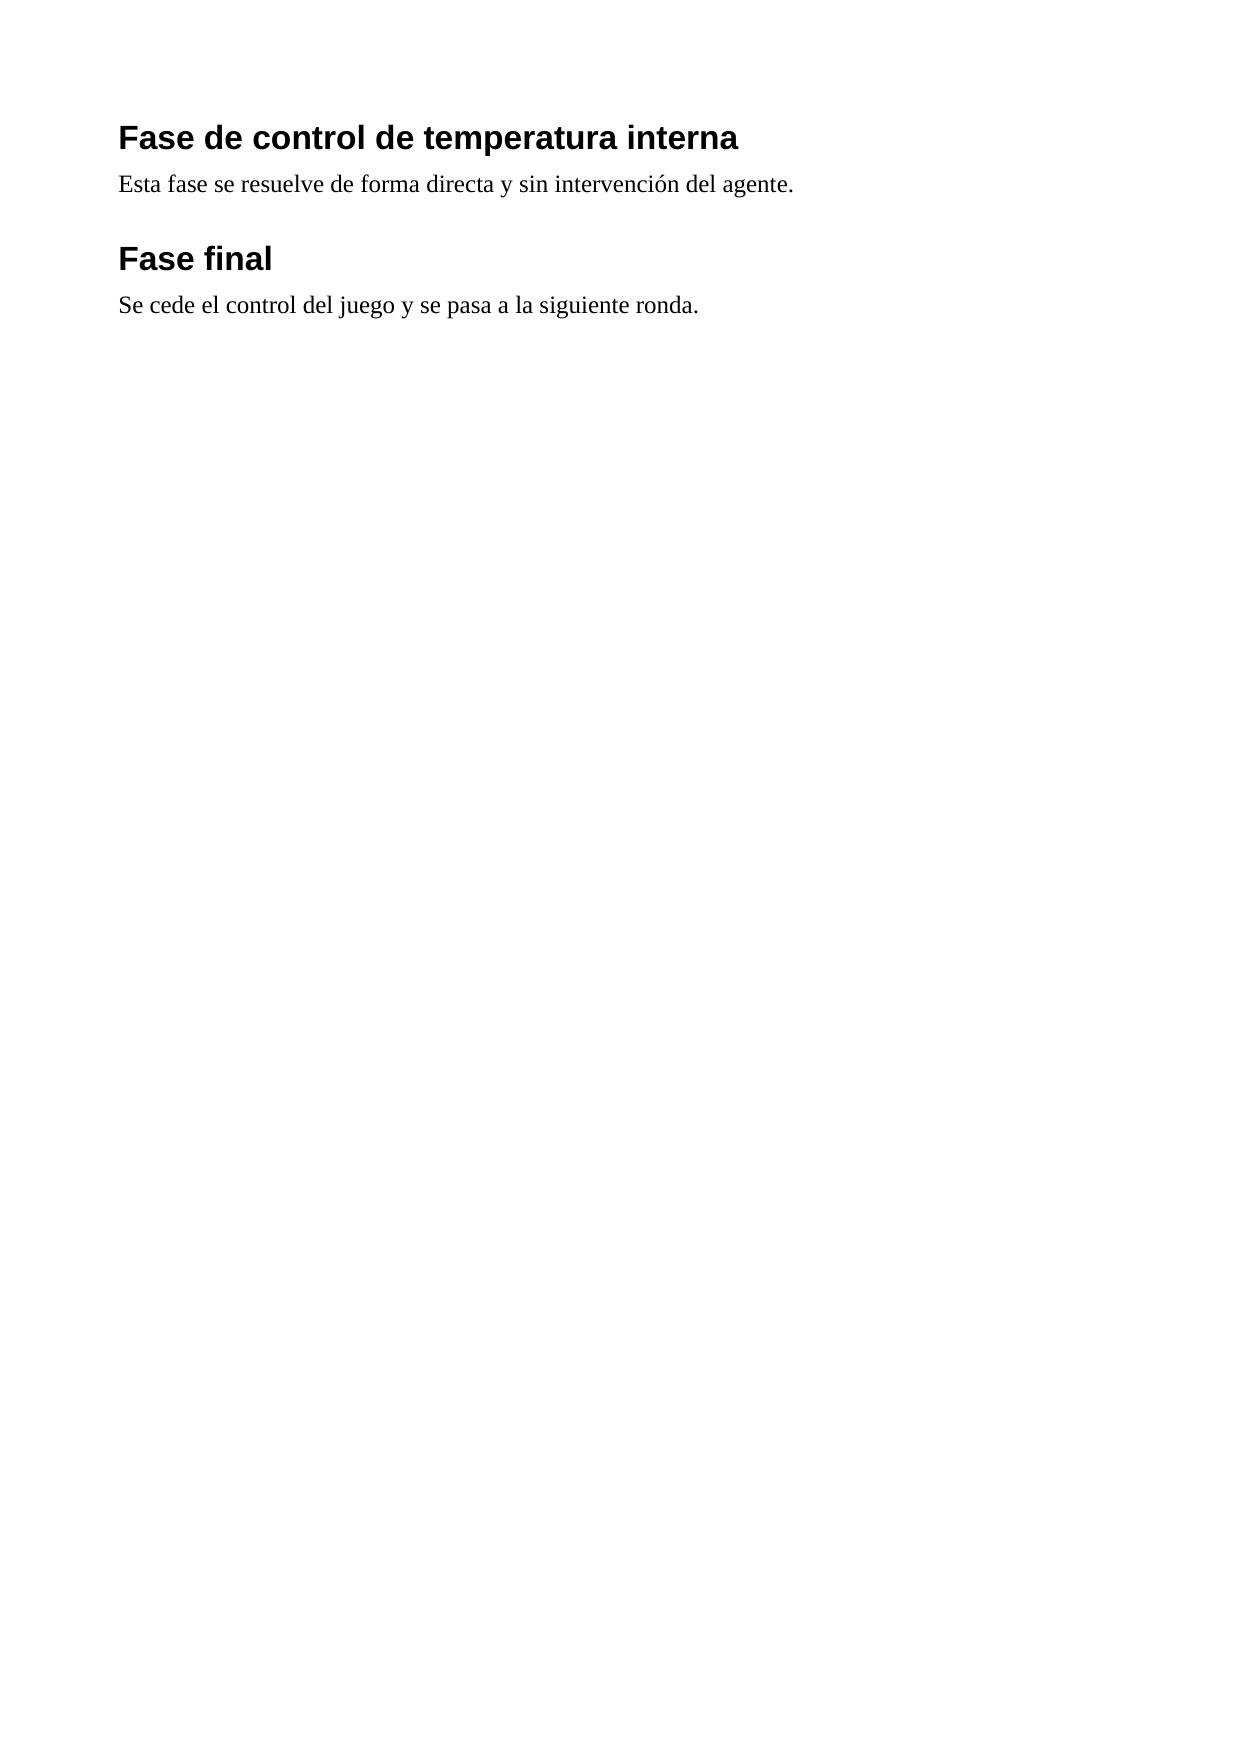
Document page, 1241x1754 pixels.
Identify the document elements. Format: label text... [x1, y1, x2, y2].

text Se cede el control del juego y se pasa a la siguiente ronda. [118, 290, 1122, 319]
subtitle Fase final [118, 239, 1122, 278]
text Esta fase se resuelve de forma directa y sin intervención del agente. [118, 169, 1122, 198]
subtitle Fase de control de temperatura interna [118, 118, 1122, 157]
